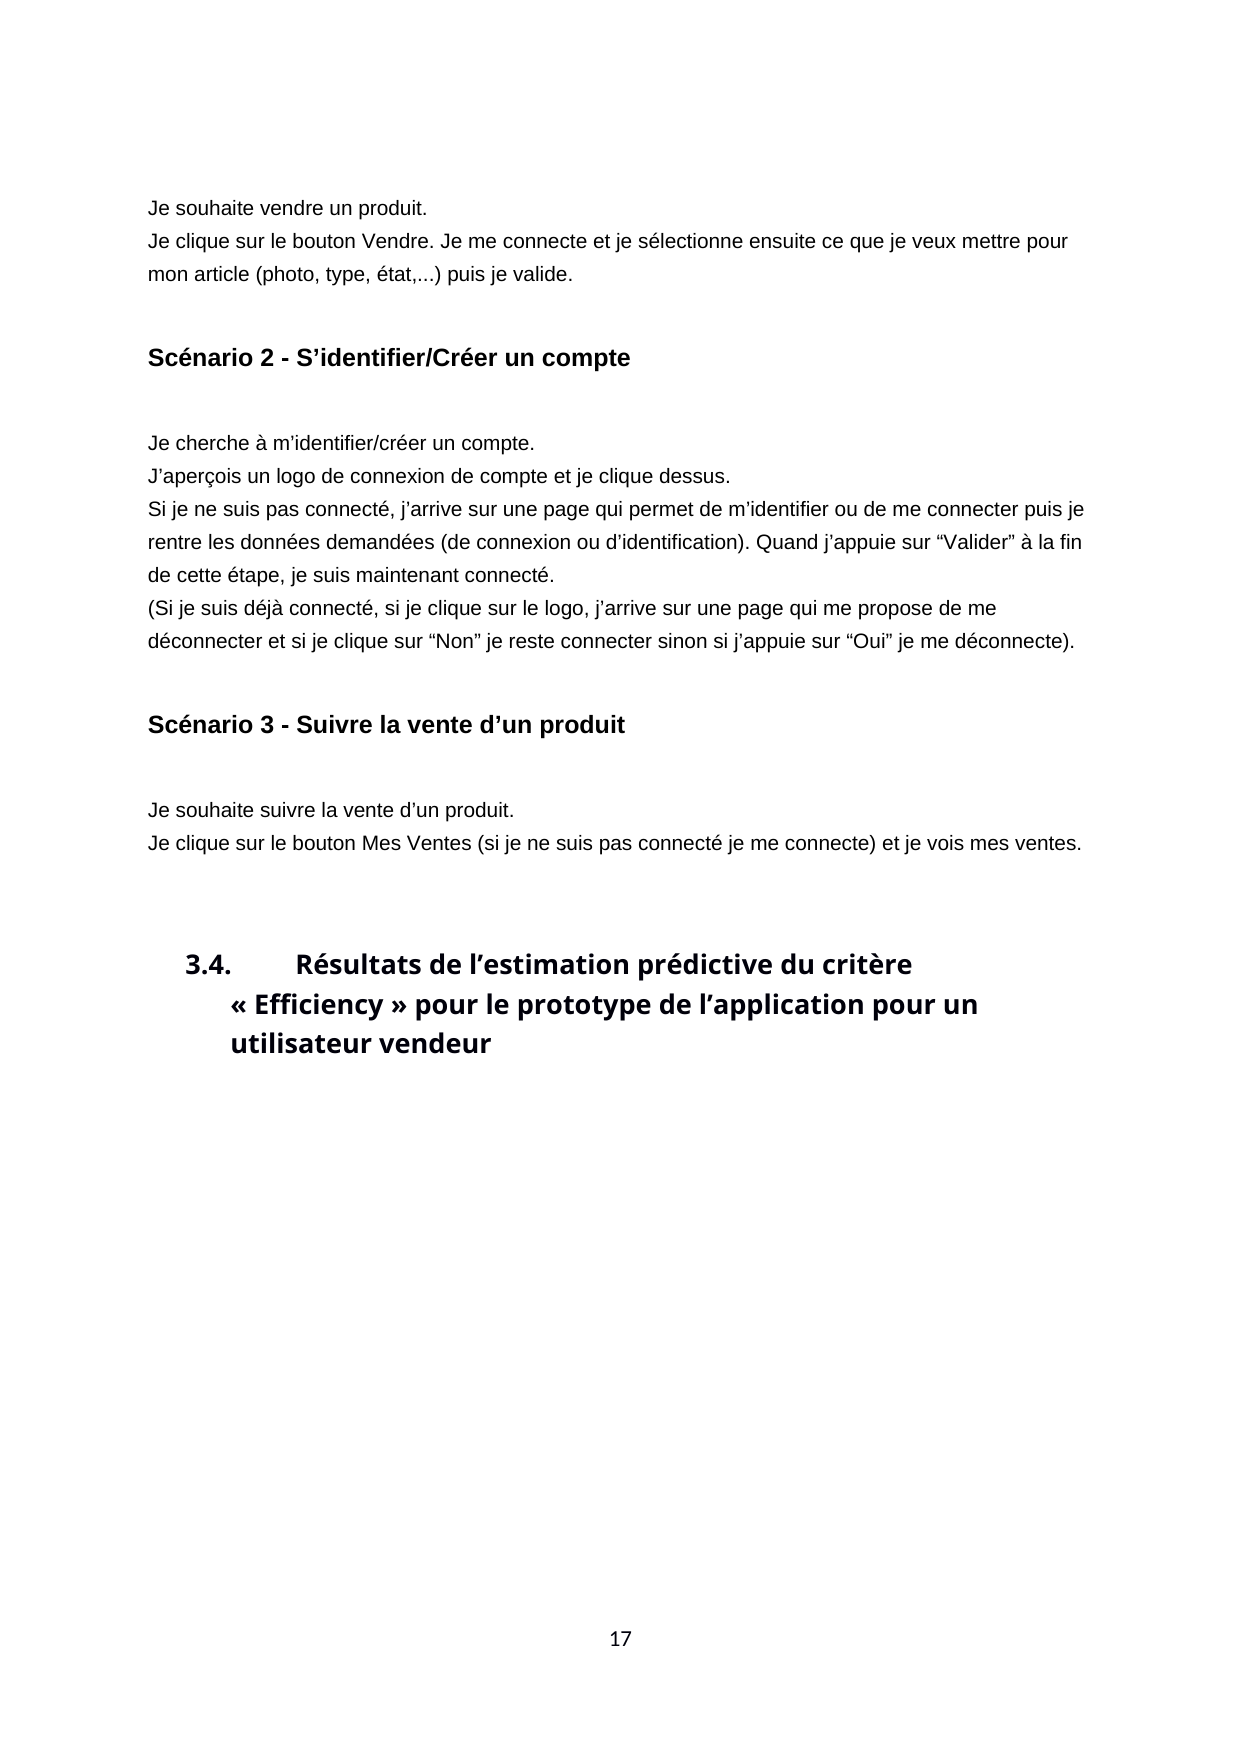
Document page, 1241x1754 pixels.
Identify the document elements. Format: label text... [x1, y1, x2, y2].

text Scénario 3 - Suivre la vente d’un produit [148, 710, 1093, 739]
text Je cherche à m’identifier/créer un compte. [148, 431, 1093, 454]
text J’aperçois un logo de connexion de compte et je clique dessus. [148, 464, 1093, 488]
text Je clique sur le bouton Mes Ventes (si je ne suis pas connecté je me connecte) et je vois mes ventes. [148, 831, 1093, 854]
text Je souhaite vendre un produit. Je clique sur le bouton Vendre. Je me connecte et je sélectionne ensuite ce que je veux mettre pour mon article (photo, type, état,...) puis je valide. [148, 196, 1093, 286]
text Scénario 2 - S’identifier/Créer un compte [148, 343, 1093, 372]
subtitle Résultats de l’estimation prédictive du critère « Efficiency » pour le prototype de l’application pour un utilisateur vendeur [185, 945, 1093, 1062]
text Si je ne suis pas connecté, j’arrive sur une page qui permet de m’identifier ou de me connecter puis je rentre les données demandées (de connexion ou d’identification). Quand j’appuie sur “Valider” à la fin de cette étape, je suis maintenant connecté. [148, 497, 1093, 587]
text Je souhaite suivre la vente d’un produit. [148, 798, 1093, 822]
text (Si je suis déjà connecté, si je clique sur le logo, j’arrive sur une page qui me propose de me déconnecter et si je clique sur “Non” je reste connecter sinon si j’appuie sur “Oui” je me déconnecte). [148, 596, 1093, 653]
